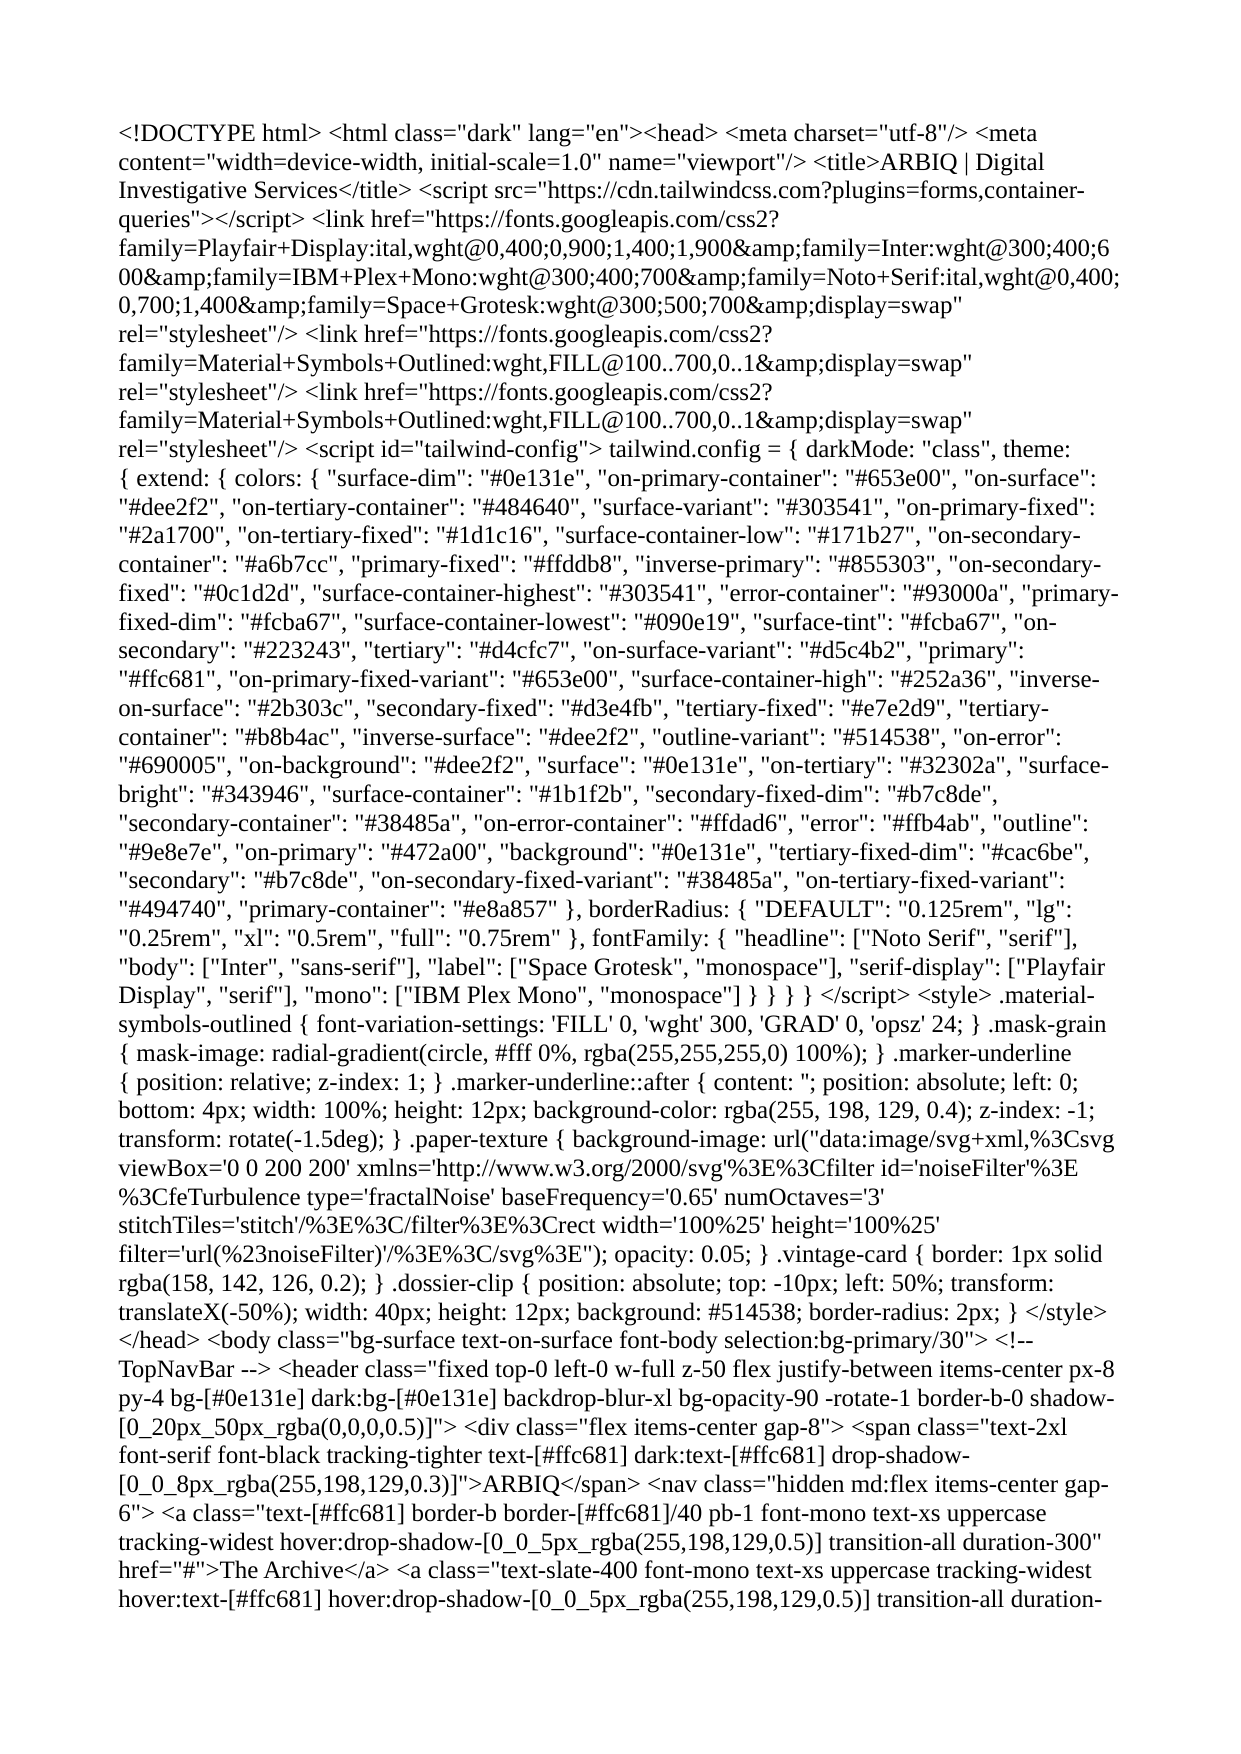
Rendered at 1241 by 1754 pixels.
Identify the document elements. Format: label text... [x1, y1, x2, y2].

text <!DOCTYPE html> <html class="dark" lang="en"><head> <meta charset="utf-8"/> <meta content="width=device-width, initial-scale=1.0" name="viewport"/> <title>ARBIQ | Digital Investigative Services</title> <script src="https://cdn.tailwindcss.com?plugins=forms,container-queries"></script> <link href="https://fonts.googleapis.com/css2?family=Playfair+Display:ital,wght@0,400;0,900;1,400;1,900&amp;family=Inter:wght@300;400;600&amp;family=IBM+Plex+Mono:wght@300;400;700&amp;family=Noto+Serif:ital,wght@0,400;0,700;1,400&amp;family=Space+Grotesk:wght@300;500;700&amp;display=swap" rel="stylesheet"/> <link href="https://fonts.googleapis.com/css2?family=Material+Symbols+Outlined:wght,FILL@100..700,0..1&amp;display=swap" rel="stylesheet"/> <link href="https://fonts.googleapis.com/css2?family=Material+Symbols+Outlined:wght,FILL@100..700,0..1&amp;display=swap" rel="stylesheet"/> <script id="tailwind-config"> tailwind.config = { darkMode: "class", theme: { extend: { colors: { "surface-dim": "#0e131e", "on-primary-container": "#653e00", "on-surface": "#dee2f2", "on-tertiary-container": "#484640", "surface-variant": "#303541", "on-primary-fixed": "#2a1700", "on-tertiary-fixed": "#1d1c16", "surface-container-low": "#171b27", "on-secondary-container": "#a6b7cc", "primary-fixed": "#ffddb8", "inverse-primary": "#855303", "on-secondary-fixed": "#0c1d2d", "surface-container-highest": "#303541", "error-container": "#93000a", "primary-fixed-dim": "#fcba67", "surface-container-lowest": "#090e19", "surface-tint": "#fcba67", "on-secondary": "#223243", "tertiary": "#d4cfc7", "on-surface-variant": "#d5c4b2", "primary": "#ffc681", "on-primary-fixed-variant": "#653e00", "surface-container-high": "#252a36", "inverse-on-surface": "#2b303c", "secondary-fixed": "#d3e4fb", "tertiary-fixed": "#e7e2d9", "tertiary-container": "#b8b4ac", "inverse-surface": "#dee2f2", "outline-variant": "#514538", "on-error": "#690005", "on-background": "#dee2f2", "surface": "#0e131e", "on-tertiary": "#32302a", "surface-bright": "#343946", "surface-container": "#1b1f2b", "secondary-fixed-dim": "#b7c8de", "secondary-container": "#38485a", "on-error-container": "#ffdad6", "error": "#ffb4ab", "outline": "#9e8e7e", "on-primary": "#472a00", "background": "#0e131e", "tertiary-fixed-dim": "#cac6be", "secondary": "#b7c8de", "on-secondary-fixed-variant": "#38485a", "on-tertiary-fixed-variant": "#494740", "primary-container": "#e8a857" }, borderRadius: { "DEFAULT": "0.125rem", "lg": "0.25rem", "xl": "0.5rem", "full": "0.75rem" }, fontFamily: { "headline": ["Noto Serif", "serif"], "body": ["Inter", "sans-serif"], "label": ["Space Grotesk", "monospace"], "serif-display": ["Playfair Display", "serif"], "mono": ["IBM Plex Mono", "monospace"] } } } } </script> <style> .material-symbols-outlined { font-variation-settings: 'FILL' 0, 'wght' 300, 'GRAD' 0, 'opsz' 24; } .mask-grain { mask-image: radial-gradient(circle, #fff 0%, rgba(255,255,255,0) 100%); } .marker-underline { position: relative; z-index: 1; } .marker-underline::after { content: ''; position: absolute; left: 0; bottom: 4px; width: 100%; height: 12px; background-color: rgba(255, 198, 129, 0.4); z-index: -1; transform: rotate(-1.5deg); } .paper-texture { background-image: url("data:image/svg+xml,%3Csvg viewBox='0 0 200 200' xmlns='http://www.w3.org/2000/svg'%3E%3Cfilter id='noiseFilter'%3E%3CfeTurbulence type='fractalNoise' baseFrequency='0.65' numOctaves='3' stitchTiles='stitch'/%3E%3C/filter%3E%3Crect width='100%25' height='100%25' filter='url(%23noiseFilter)'/%3E%3C/svg%3E"); opacity: 0.05; } .vintage-card { border: 1px solid rgba(158, 142, 126, 0.2); } .dossier-clip { position: absolute; top: -10px; left: 50%; transform: translateX(-50%); width: 40px; height: 12px; background: #514538; border-radius: 2px; } </style> </head> <body class="bg-surface text-on-surface font-body selection:bg-primary/30"> <!-- TopNavBar --> <header class="fixed top-0 left-0 w-full z-50 flex justify-between items-center px-8 py-4 bg-[#0e131e] dark:bg-[#0e131e] backdrop-blur-xl bg-opacity-90 -rotate-1 border-b-0 shadow-[0_20px_50px_rgba(0,0,0,0.5)]"> <div class="flex items-center gap-8"> <span class="text-2xl font-serif font-black tracking-tighter text-[#ffc681] dark:text-[#ffc681] drop-shadow-[0_0_8px_rgba(255,198,129,0.3)]">ARBIQ</span> <nav class="hidden md:flex items-center gap-6"> <a class="text-[#ffc681] border-b border-[#ffc681]/40 pb-1 font-mono text-xs uppercase tracking-widest hover:drop-shadow-[0_0_5px_rgba(255,198,129,0.5)] transition-all duration-300" href="#">The Archive</a> <a class="text-slate-400 font-mono text-xs uppercase tracking-widest hover:text-[#ffc681] hover:drop-shadow-[0_0_5px_rgba(255,198,129,0.5)] transition-all duration- [118, 118, 1122, 1613]
